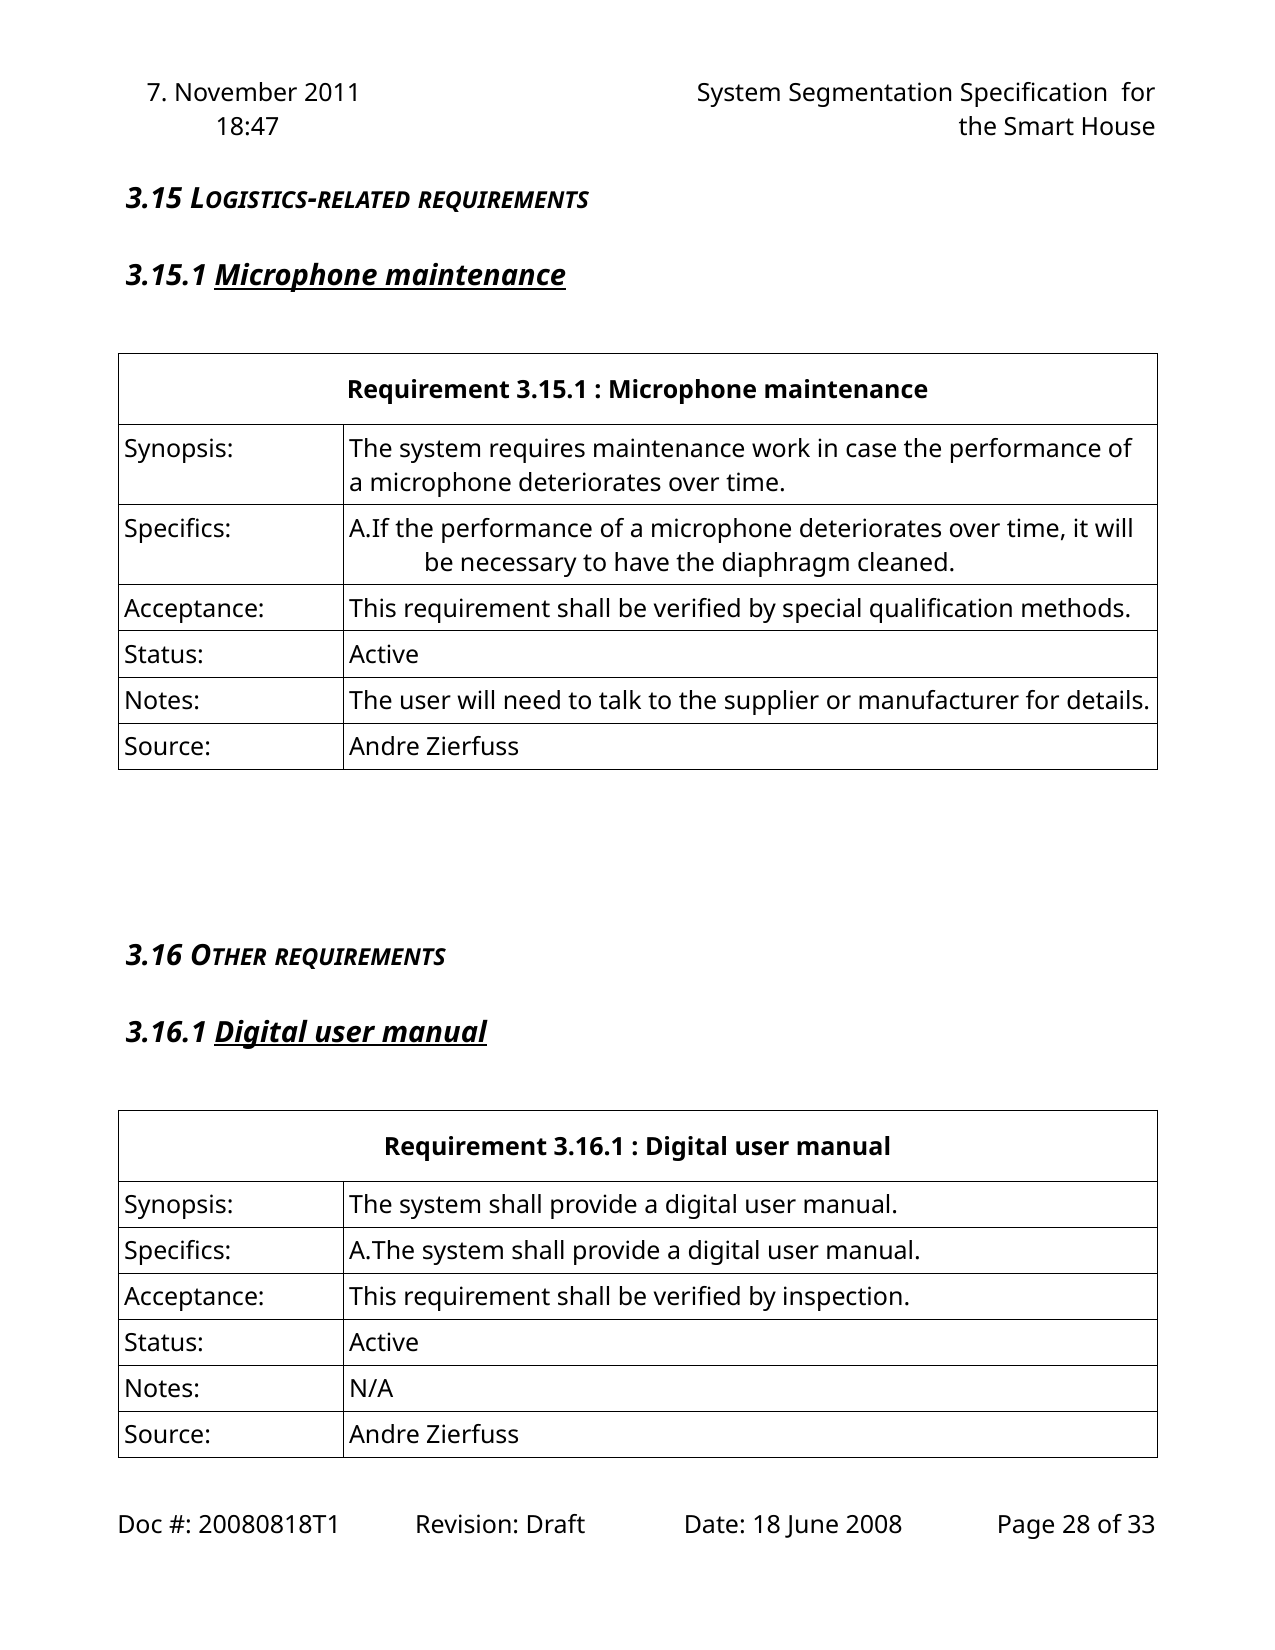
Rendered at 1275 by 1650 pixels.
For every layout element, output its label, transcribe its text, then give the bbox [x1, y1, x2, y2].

table_cell Acceptance: [119, 585, 343, 630]
table_cell Status: [119, 1320, 343, 1365]
table_cell The system shall provide a digital user manual. [344, 1182, 1157, 1227]
subtitle Other requirements [118, 934, 1157, 973]
table_cell This requirement shall be verified by special qualification methods. [344, 585, 1157, 630]
subtitle Logistics-related requirements [118, 177, 1157, 217]
table_cell Notes: [119, 1366, 343, 1411]
subtitle Digital user manual [118, 1011, 1157, 1051]
table_cell This requirement shall be verified by inspection. [344, 1274, 1157, 1319]
table_cell Specifics: [119, 1228, 343, 1273]
table_cell Synopsis: [119, 1182, 343, 1227]
table_cell Active [344, 631, 1157, 676]
table_header Requirement 3.15.1 : Microphone maintenance [119, 354, 1157, 424]
table_cell Source: [119, 724, 343, 768]
table_cell Notes: [119, 678, 343, 722]
table_cell N/A [344, 1366, 1157, 1411]
table_cell If the performance of a microphone deteriorates over time, it will be necessary to have the diaphragm cleaned. [344, 505, 1157, 584]
table_cell The system shall provide a digital user manual. [344, 1228, 1157, 1273]
table_cell Acceptance: [119, 1274, 343, 1319]
table_cell Source: [119, 1412, 343, 1457]
table_cell Status: [119, 631, 343, 676]
table_cell The system requires maintenance work in case the performance of a microphone deteriorates over time. [344, 425, 1157, 504]
table_cell Andre Zierfuss [344, 724, 1157, 768]
table_cell Specifics: [119, 505, 343, 584]
subtitle Microphone maintenance [118, 254, 1157, 294]
table_header Requirement 3.16.1 : Digital user manual [119, 1111, 1157, 1181]
table_cell Active [344, 1320, 1157, 1365]
table_cell Andre Zierfuss [344, 1412, 1157, 1457]
table_cell The user will need to talk to the supplier or manufacturer for details. [344, 678, 1157, 722]
table_cell Synopsis: [119, 425, 343, 504]
